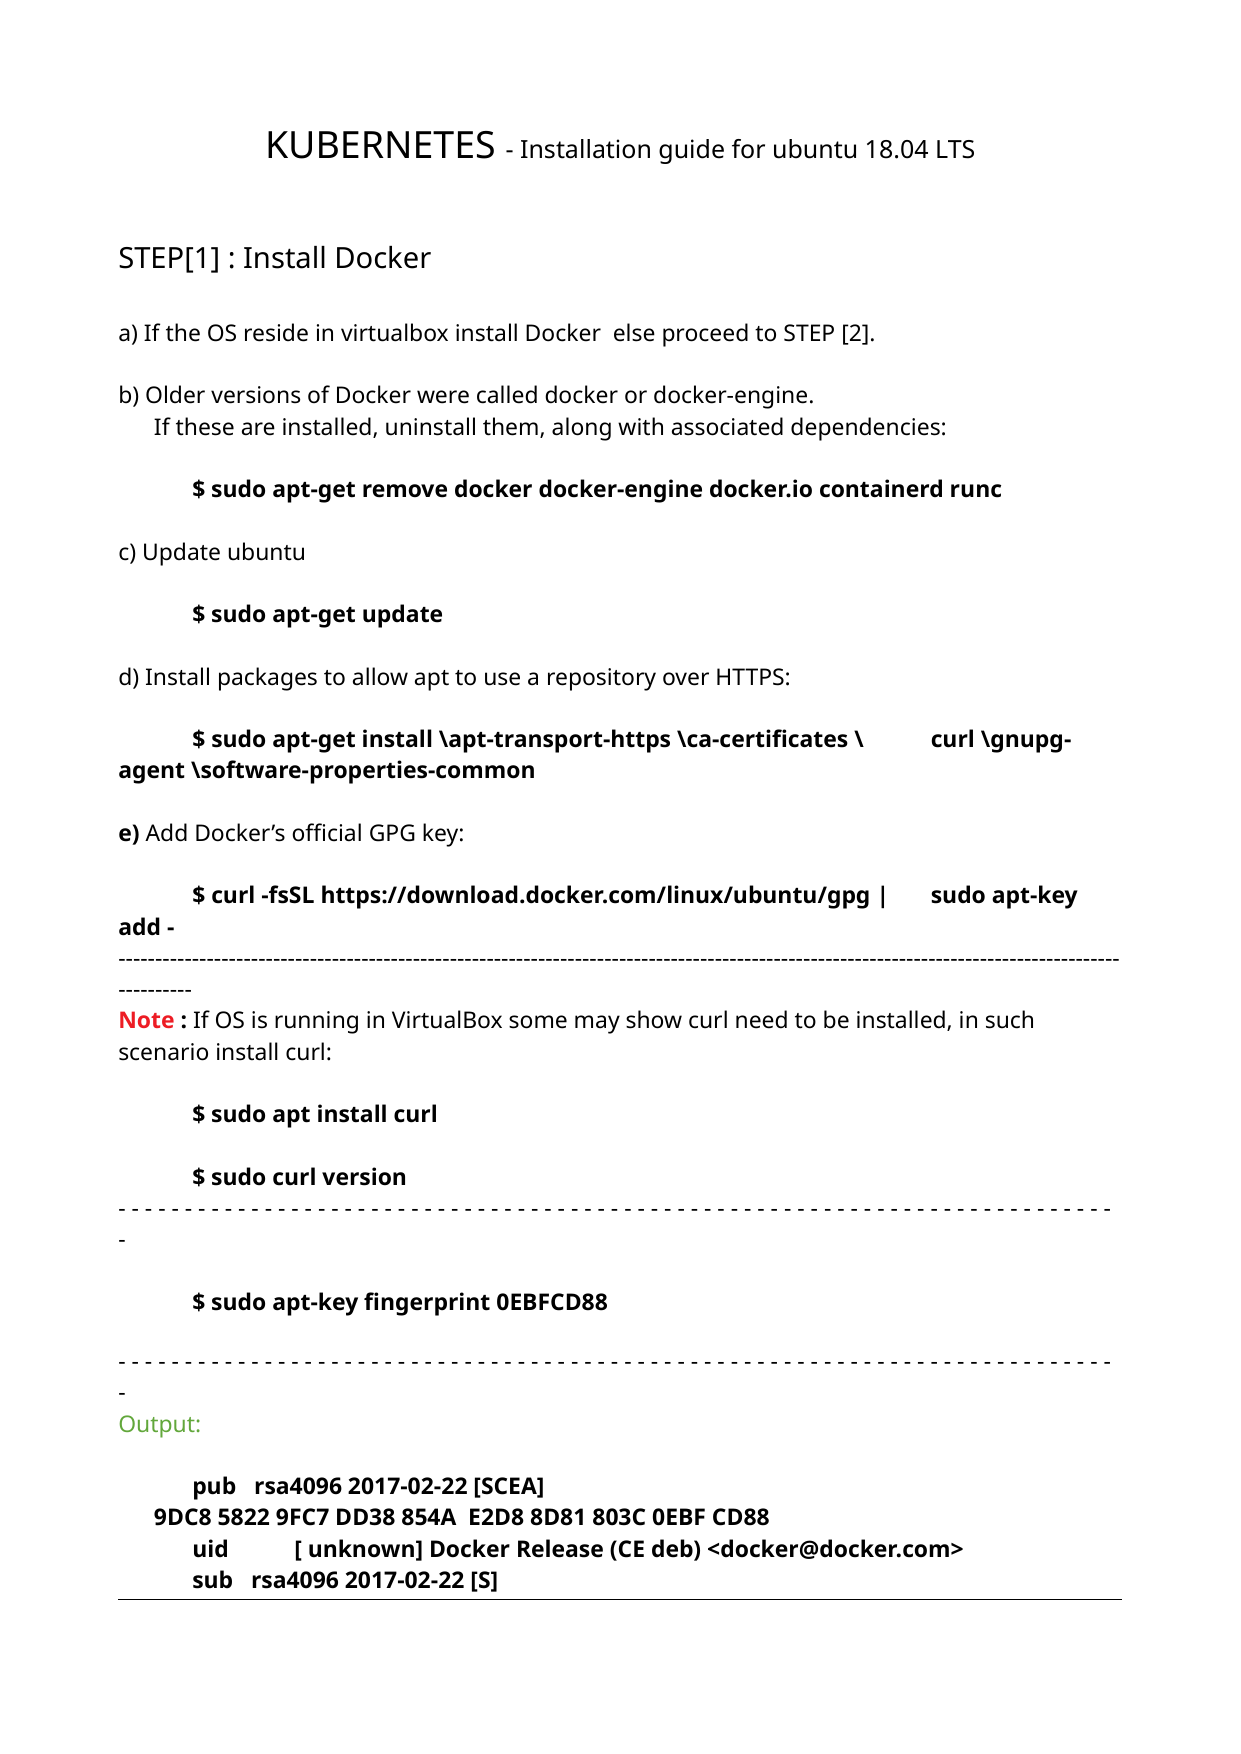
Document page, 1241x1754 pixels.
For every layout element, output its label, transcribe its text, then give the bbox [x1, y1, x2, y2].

text $ sudo apt-key fingerprint 0EBFCD88 [118, 1285, 1122, 1317]
text 9DC8 5822 9FC7 DD38 854A E2D8 8D81 803C 0EBF CD88 [118, 1501, 1122, 1532]
text $ sudo apt-get remove docker docker-engine docker.io containerd runc [118, 473, 1122, 504]
text uid [ unknown] Docker Release (CE deb) <docker@docker.com> [118, 1532, 1122, 1564]
text e) Add Docker’s official GPG key: [118, 817, 1122, 848]
text If these are installed, uninstall them, along with associated dependencies: [118, 410, 1122, 442]
text STEP[1] : Install Docker [118, 237, 1122, 277]
text d) Install packages to allow apt to use a repository over HTTPS: [118, 660, 1122, 692]
text pub rsa4096 2017-02-22 [SCEA] [118, 1470, 1122, 1501]
text $ sudo apt install curl [118, 1098, 1122, 1129]
text Output: [118, 1407, 1122, 1439]
text $ sudo apt-get install \apt-transport-https \ca-certificates \ curl \gnupg-agent \software-properties-common [118, 723, 1122, 785]
text b) Older versions of Docker were called docker or docker-engine. [118, 379, 1122, 410]
text a) If the OS reside in virtualbox install Docker else proceed to STEP [2]. [118, 317, 1122, 348]
text KUBERNETES - Installation guide for ubuntu 18.04 LTS [118, 118, 1122, 169]
text - - - - - - - - - - - - - - - - - - - - - - - - - - - - - - - - - - - - - - - - - - - - - - - - - - - - - - - - - - - - - - - - - - - - - - - - - - - - [118, 1192, 1122, 1254]
text $ sudo curl version [118, 1160, 1122, 1192]
text - - - - - - - - - - - - - - - - - - - - - - - - - - - - - - - - - - - - - - - - - - - - - - - - - - - - - - - - - - - - - - - - - - - - - - - - - - - - [118, 1345, 1122, 1407]
text -------------------------------------------------------------------------------------------------------------------------------------------------- [118, 942, 1122, 1004]
text $ curl -fsSL https://download.docker.com/linux/ubuntu/gpg | sudo apt-key add - [118, 879, 1122, 942]
text Note : If OS is running in VirtualBox some may show curl need to be installed, in such scenario install curl: [118, 1004, 1122, 1067]
text $ sudo apt-get update [118, 598, 1122, 629]
text sub rsa4096 2017-02-22 [S] [118, 1564, 1122, 1599]
text c) Update ubuntu [118, 535, 1122, 567]
